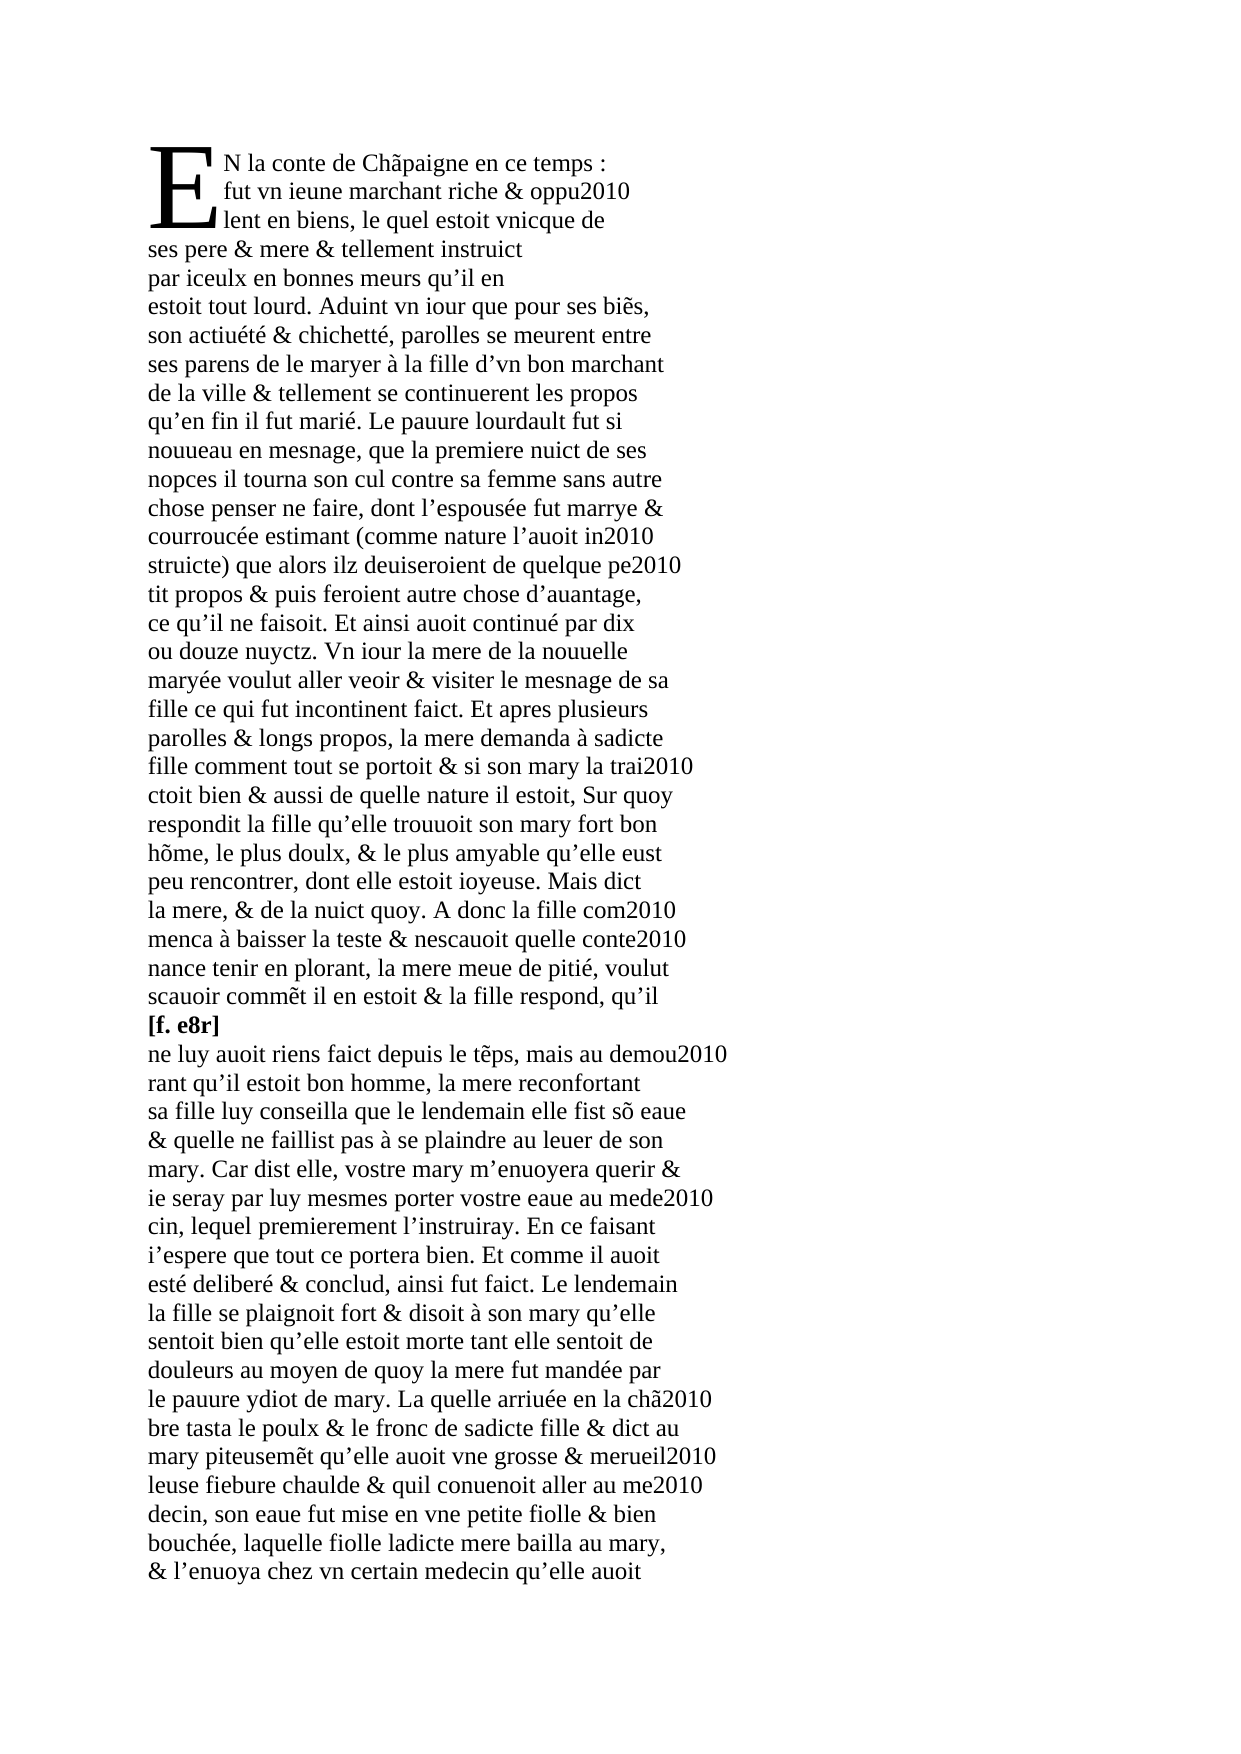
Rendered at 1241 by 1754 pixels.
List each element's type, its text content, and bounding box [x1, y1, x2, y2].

text EN la conte de Chãpaigne en ce temps : fut vn ieune marchant riche & oppu2010 lent en biens, le quel estoit vnicque de ses pere & mere & tellement instruict par iceulx en bonnes meurs qu’il en estoit tout lourd. Aduint vn iour que pour ses biẽs, son actiuété & chichetté, parolles se meurent entre ses parens de le maryer à la fille d’vn bon marchant de la ville & tellement se continuerent les propos qu’en fin il fut marié. Le pauure lourdault fut si nouueau en mesnage, que la premiere nuict de ses nopces il tourna son cul contre sa femme sans autre chose penser ne faire, dont l’espousée fut marrye & courroucée estimant (comme nature l’auoit in2010 struicte) que alors ilz deuiseroient de quelque pe2010 tit propos & puis feroient autre chose d’auantage, ce qu’il ne faisoit. Et ainsi auoit continué par dix ou douze nuyctz. Vn iour la mere de la nouuelle maryée voulut aller veoir & visiter le mesnage de sa fille ce qui fut incontinent faict. Et apres plusieurs parolles & longs propos, la mere demanda à sadicte fille comment tout se portoit & si son mary la trai2010 ctoit bien & aussi de quelle nature il estoit, Sur quoy respondit la fille qu’elle trouuoit son mary fort bon hõme, le plus doulx, & le plus amyable qu’elle eust peu rencontrer, dont elle estoit ioyeuse. Mais dict la mere, & de la nuict quoy. A donc la fille com2010 menca à baisser la teste & nescauoit quelle conte2010 nance tenir en plorant, la mere meue de pitié, voulut scauoir commẽt il en estoit & la fille respond, qu’il [f. e8r] ne luy auoit riens faict depuis le tẽps, mais au demou2010 rant qu’il estoit bon homme, la mere reconfortant sa fille luy conseilla que le lendemain elle fist sõ eaue & quelle ne faillist pas à se plaindre au leuer de son mary. Car dist elle, vostre mary m’enuoyera querir & ie seray par luy mesmes porter vostre eaue au mede2010 cin, lequel premierement l’instruiray. En ce faisant i’espere que tout ce portera bien. Et comme il auoit esté deliberé & conclud, ainsi fut faict. Le lendemain la fille se plaignoit fort & disoit à son mary qu’elle sentoit bien qu’elle estoit morte tant elle sentoit de douleurs au moyen de quoy la mere fut mandée par le pauure ydiot de mary. La quelle arriuée en la chã2010 bre tasta le poulx & le fronc de sadicte fille & dict au mary piteusemẽt qu’elle auoit vne grosse & merueil2010 leuse fiebure chaulde & quil conuenoit aller au me2010 decin, son eaue fut mise en vne petite fiolle & bien bouchée, laquelle fiolle ladicte mere bailla au mary, & l’enuoya chez vn certain medecin qu’elle auoit [148, 148, 1093, 1585]
